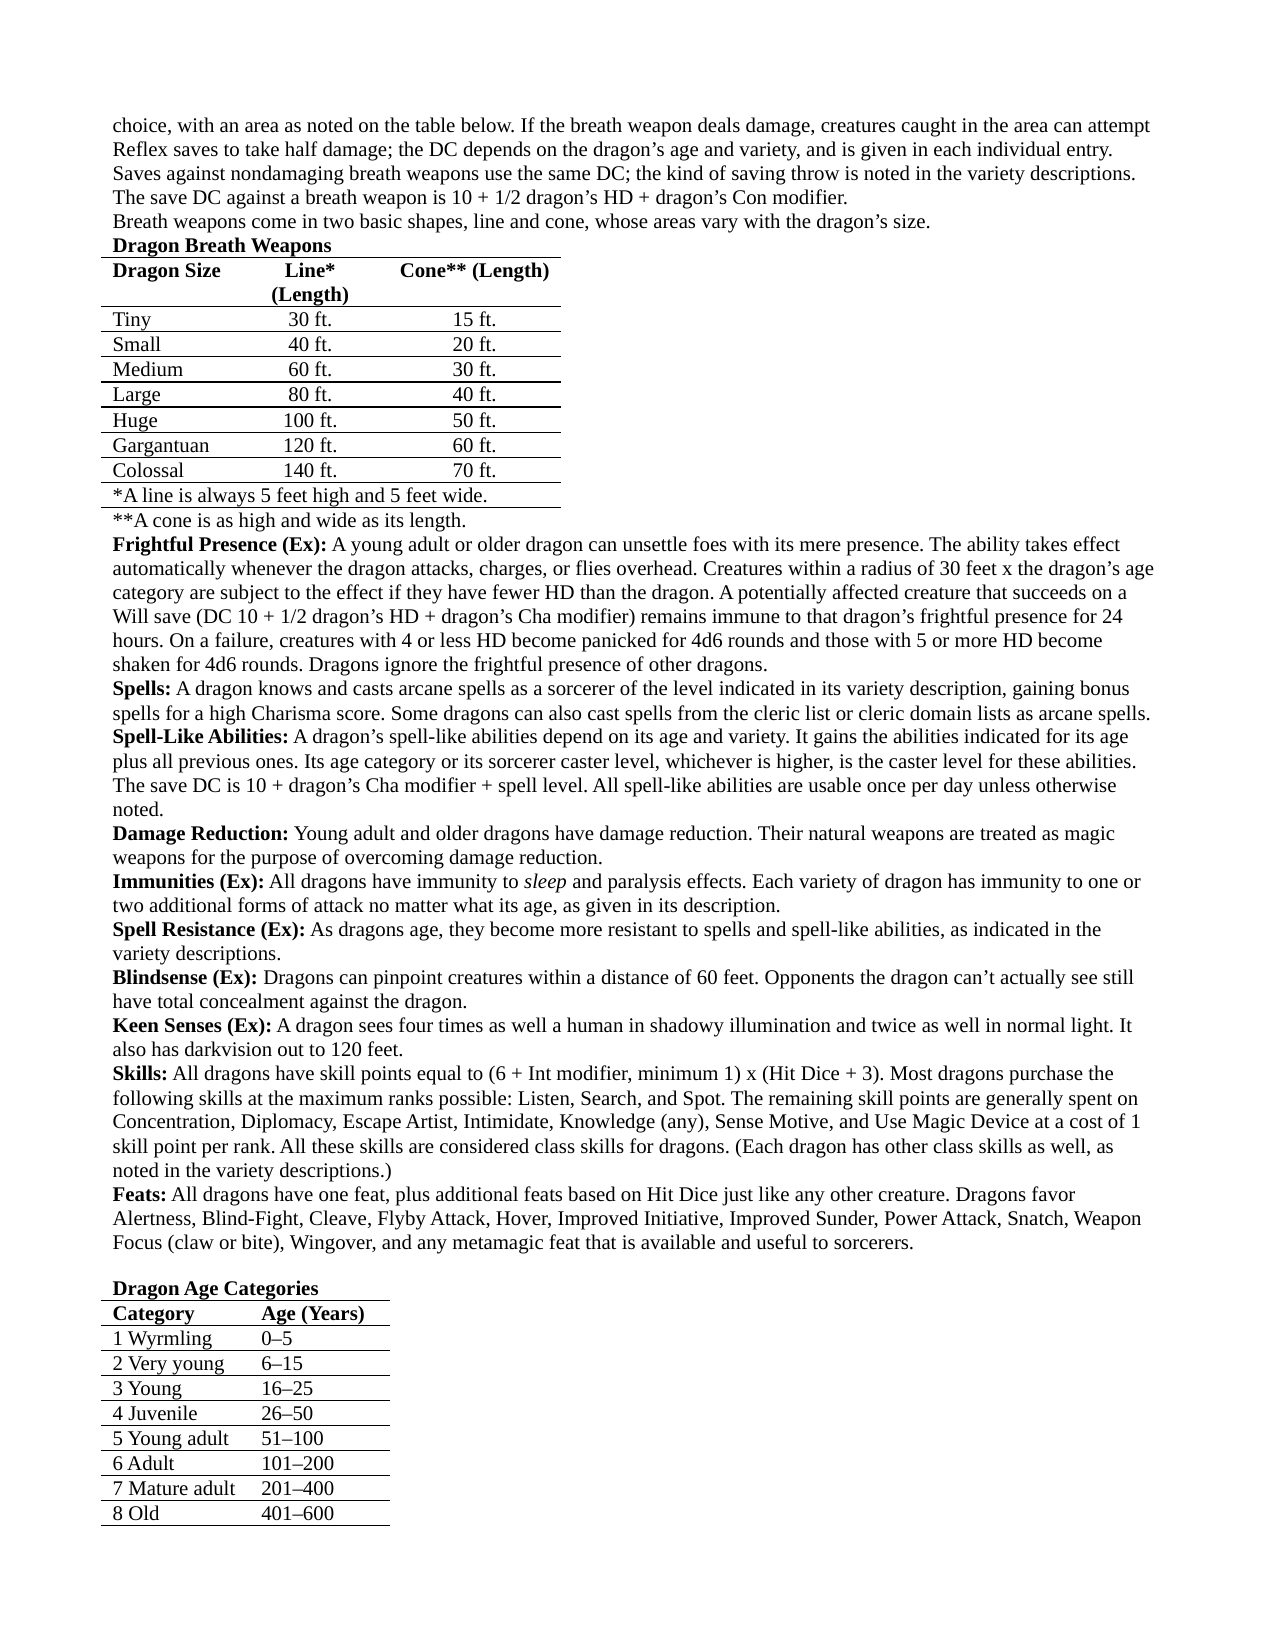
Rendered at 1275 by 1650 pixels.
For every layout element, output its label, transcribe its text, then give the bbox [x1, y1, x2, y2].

table_cell 7 Mature adult [101, 1476, 250, 1500]
table_cell Category [101, 1301, 250, 1324]
table_cell 100 ft. [232, 408, 388, 432]
table_cell 40 ft. [388, 383, 561, 406]
table_cell 60 ft. [388, 433, 561, 457]
table_cell 20 ft. [388, 332, 561, 356]
table_cell 6 Adult [101, 1451, 250, 1475]
text Spell Resistance (Ex): As dragons age, they become more resistant to spells and spell-like abilities, as indicated in the variety descriptions. [112, 917, 1162, 965]
text Spells: A dragon knows and casts arcane spells as a sorcerer of the level indicated in its variety description, gaining bonus spells for a high Charisma score. Some dragons can also cast spells from the cleric list or cleric domain lists as arcane spells. [112, 676, 1162, 724]
table_cell 120 ft. [232, 433, 388, 457]
table_cell 30 ft. [232, 307, 388, 331]
text Skills: All dragons have skill points equal to (6 + Int modifier, minimum 1) x (Hit Dice + 3). Most dragons purchase the following skills at the maximum ranks possible: Listen, Search, and Spot. The remaining skill points are generally spent on Concentration, Diplomacy, Escape Artist, Intimidate, Knowledge (any), Sense Motive, and Use Magic Device at a cost of 1 skill point per rank. All these skills are considered class skills for dragons. (Each dragon has other class skills as well, as noted in the variety descriptions.) [112, 1061, 1162, 1182]
table_cell 26–50 [250, 1401, 390, 1425]
table_cell 30 ft. [388, 357, 561, 381]
text Blindsense (Ex): Dragons can pinpoint creatures within a distance of 60 feet. Opponents the dragon can’t actually see still have total concealment against the dragon. [112, 965, 1162, 1013]
table_cell 8 Old [101, 1501, 250, 1525]
table_cell *A line is always 5 feet high and 5 feet wide. [101, 483, 561, 507]
text Spell-Like Abilities: A dragon’s spell-like abilities depend on its age and variety. It gains the abilities indicated for its age plus all previous ones. Its age category or its sorcerer caster level, whichever is higher, is the caster level for these abilities. The save DC is 10 + dragon’s Cha modifier + spell level. All spell-like abilities are usable once per day unless otherwise noted. [112, 724, 1162, 821]
table_cell 201–400 [250, 1476, 390, 1500]
table_header Dragon Breath Weapons [101, 233, 561, 257]
table_cell 70 ft. [388, 458, 561, 482]
table_cell Small [101, 332, 232, 356]
table_cell 1 Wyrmling [101, 1326, 250, 1350]
table_cell 140 ft. [232, 458, 388, 482]
table_cell 80 ft. [232, 383, 388, 406]
text Frightful Presence (Ex): A young adult or older dragon can unsettle foes with its mere presence. The ability takes effect automatically whenever the dragon attacks, charges, or flies overhead. Creatures within a radius of 30 feet x the dragon’s age category are subject to the effect if they have fewer HD than the dragon. A potentially affected creature that succeeds on a Will save (DC 10 + 1/2 dragon’s HD + dragon’s Cha modifier) remains immune to that dragon’s frightful presence for 24 hours. On a failure, creatures with 4 or less HD become panicked for 4d6 rounds and those with 5 or more HD become shaken for 4d6 rounds. Dragons ignore the frightful presence of other dragons. [112, 532, 1162, 676]
table_cell Tiny [101, 307, 232, 331]
text Feats: All dragons have one feat, plus additional feats based on Hit Dice just like any other creature. Dragons favor Alertness, Blind-Fight, Cleave, Flyby Attack, Hover, Improved Initiative, Improved Sunder, Power Attack, Snatch, Weapon Focus (claw or bite), Wingover, and any metamagic feat that is available and useful to sorcerers. [112, 1182, 1162, 1254]
table_cell 6–15 [250, 1351, 390, 1375]
table_cell 60 ft. [232, 357, 388, 381]
table_cell 3 Young [101, 1376, 250, 1400]
table_cell Gargantuan [101, 433, 232, 457]
table_cell Age (Years) [250, 1301, 390, 1324]
table_cell 15 ft. [388, 307, 561, 331]
text Keen Senses (Ex): A dragon sees four times as well a human in shadowy illumination and twice as well in normal light. It also has darkvision out to 120 feet. [112, 1013, 1162, 1061]
table_cell **A cone is as high and wide as its length. [101, 508, 561, 532]
text choice, with an area as noted on the table below. If the breath weapon deals damage, creatures caught in the area can attempt Reflex saves to take half damage; the DC depends on the dragon’s age and variety, and is given in each individual entry. Saves against nondamaging breath weapons use the same DC; the kind of saving throw is noted in the variety descriptions. The save DC against a breath weapon is 10 + 1/2 dragon’s HD + dragon’s Con modifier. [112, 112, 1162, 209]
table_cell 51–100 [250, 1426, 390, 1450]
table_cell 40 ft. [232, 332, 388, 356]
text Immunities (Ex): All dragons have immunity to sleep and paralysis effects. Each variety of dragon has immunity to one or two additional forms of attack no matter what its age, as given in its description. [112, 869, 1162, 917]
table_cell Colossal [101, 458, 232, 482]
table_cell 50 ft. [388, 408, 561, 432]
table_cell 0–5 [250, 1326, 390, 1350]
table_cell 2 Very young [101, 1351, 250, 1375]
table_cell Medium [101, 357, 232, 381]
table_cell 401–600 [250, 1501, 390, 1525]
table_cell Huge [101, 408, 232, 432]
table_cell Dragon Size [101, 258, 232, 306]
table_cell 101–200 [250, 1451, 390, 1475]
table_header Dragon Age Categories [101, 1275, 390, 1299]
table_cell Cone** (Length) [388, 258, 561, 306]
table_cell 16–25 [250, 1376, 390, 1400]
text Damage Reduction: Young adult and older dragons have damage reduction. Their natural weapons are treated as magic weapons for the purpose of overcoming damage reduction. [112, 821, 1162, 869]
table_cell 4 Juvenile [101, 1401, 250, 1425]
text Breath weapons come in two basic shapes, line and cone, whose areas vary with the dragon’s size. [112, 209, 1162, 233]
table_cell Large [101, 383, 232, 406]
table_cell Line* (Length) [232, 258, 388, 306]
table_cell 5 Young adult [101, 1426, 250, 1450]
